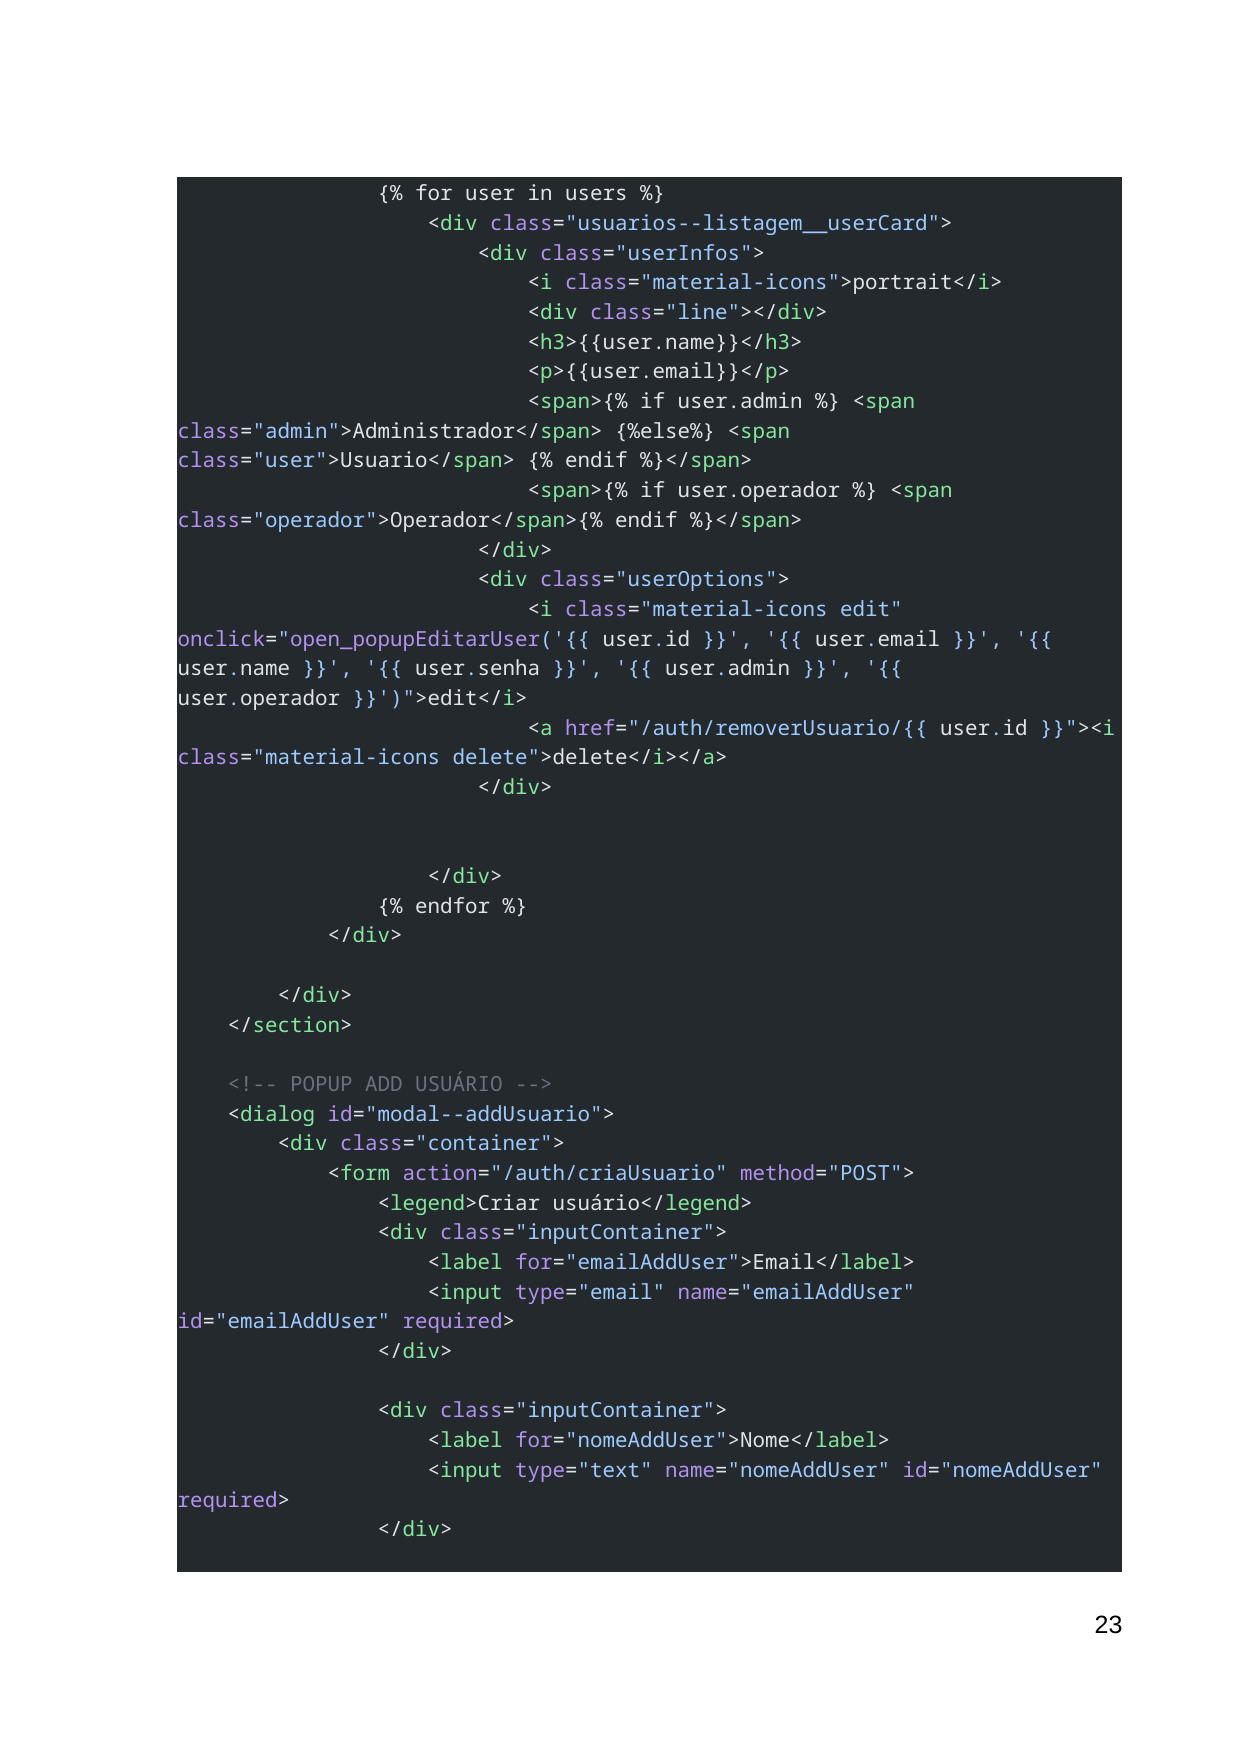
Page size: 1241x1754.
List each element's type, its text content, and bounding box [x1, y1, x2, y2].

text </section> [177, 1008, 1122, 1038]
text <label for="nomeAddUser">Nome</label> [177, 1424, 1122, 1454]
text </div> [177, 771, 1122, 801]
text <div class="inputContainer"> [177, 1394, 1122, 1424]
text <div class="line"></div> [177, 296, 1122, 326]
text </div> [177, 1335, 1122, 1365]
text <div class="userOptions"> [177, 563, 1122, 593]
text {% endfor %} [177, 890, 1122, 919]
text <h3>{{user.name}}</h3> [177, 326, 1122, 355]
text <dialog id="modal--addUsuario"> [177, 1097, 1122, 1127]
text <div class="container"> [177, 1127, 1122, 1157]
text <div class="usuarios--listagem__userCard"> [177, 207, 1122, 237]
text <a href="/auth/removerUsuario/{{ user.id }}"><i class="material-icons delete">delete</i></a> [177, 712, 1122, 771]
text <form action="/auth/criaUsuario" method="POST"> [177, 1157, 1122, 1187]
text <span>{% if user.operador %} <span class="operador">Operador</span>{% endif %}</span> [177, 474, 1122, 533]
text <label for="emailAddUser">Email</label> [177, 1246, 1122, 1276]
text <div class="userInfos"> [177, 237, 1122, 266]
text <input type="email" name="emailAddUser" id="emailAddUser" required> [177, 1276, 1122, 1335]
text <p>{{user.email}}</p> [177, 355, 1122, 385]
text <span>{% if user.admin %} <span class="admin">Administrador</span> {%else%} <span class="user">Usuario</span> {% endif %}</span> [177, 385, 1122, 474]
text <i class="material-icons">portrait</i> [177, 266, 1122, 296]
text </div> [177, 860, 1122, 890]
text <div class="inputContainer"> [177, 1216, 1122, 1246]
text <input type="text" name="nomeAddUser" id="nomeAddUser" required> [177, 1454, 1122, 1513]
text </div> [177, 1513, 1122, 1543]
text <!-- POPUP ADD USUÁRIO --> [177, 1068, 1122, 1097]
text </div> [177, 979, 1122, 1008]
text </div> [177, 919, 1122, 949]
text </div> [177, 533, 1122, 563]
text {% for user in users %} [177, 177, 1122, 207]
text <i class="material-icons edit" onclick="open_popupEditarUser('{{ user.id }}', '{{ user.email }}', '{{ user.name }}', '{{ user.senha }}', '{{ user.admin }}', '{{ user.operador }}')">edit</i> [177, 593, 1122, 712]
text <legend>Criar usuário</legend> [177, 1187, 1122, 1216]
